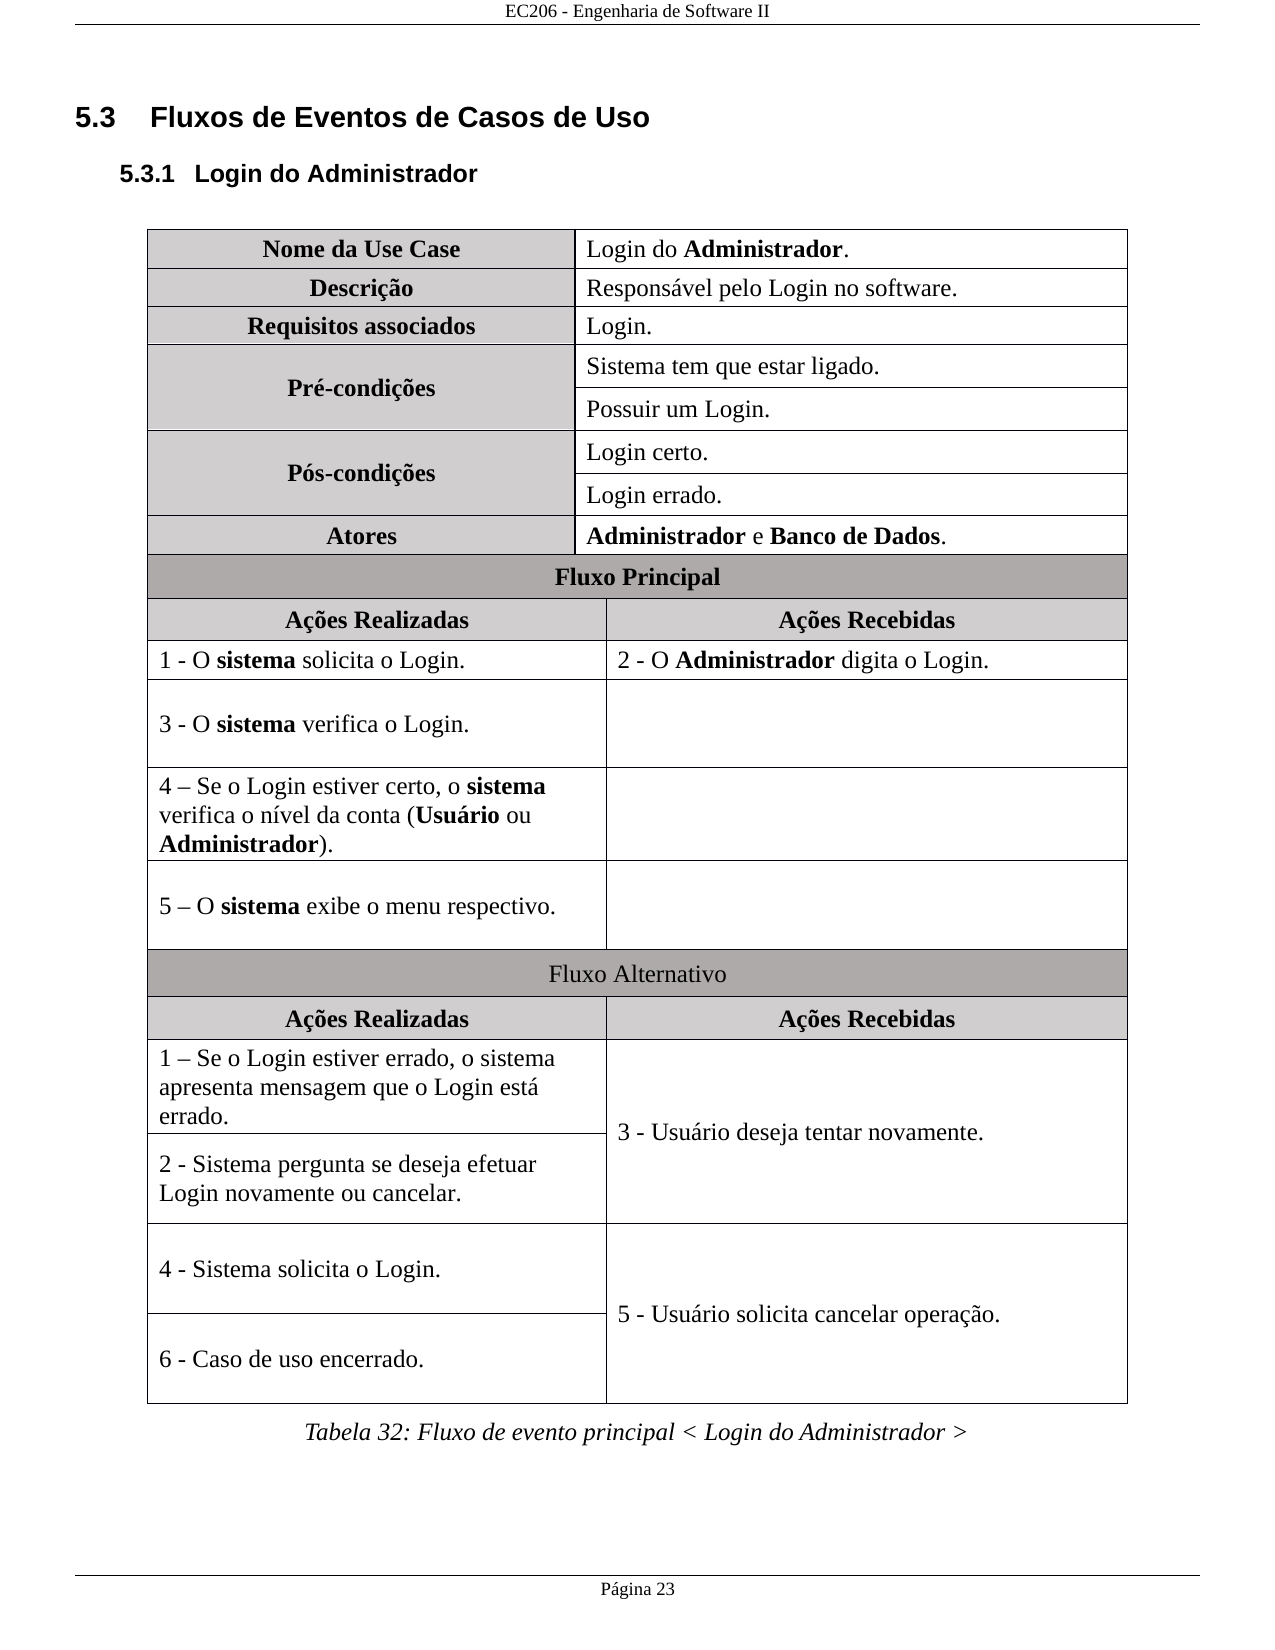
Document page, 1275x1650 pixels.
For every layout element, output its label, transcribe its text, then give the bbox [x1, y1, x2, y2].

subtitle Login do Administrador [119, 158, 1200, 187]
table_cell Atores [148, 516, 574, 554]
table_cell 4 – Se o Login estiver certo, o sistema verifica o nível da conta (Usuário ou Administrador). [148, 768, 606, 860]
table_header Login do Administrador. [576, 230, 1127, 268]
table_cell 2 - Sistema pergunta se deseja efetuar Login novamente ou cancelar. [148, 1134, 606, 1223]
table_cell 1 – Se o Login estiver errado, o sistema apresenta mensagem que o Login está errado. [148, 1040, 606, 1132]
table_cell Ações Recebidas [607, 599, 1127, 640]
table_cell Login certo. [576, 431, 1127, 472]
table_cell Sistema tem que estar ligado. [576, 345, 1127, 387]
table_cell [607, 768, 1127, 860]
table_cell 6 - Caso de uso encerrado. [148, 1314, 606, 1403]
table_cell [607, 861, 1127, 949]
text Tabela 32: Fluxo de evento principal < Login do Administrador > [75, 1417, 1200, 1445]
table_cell Ações Recebidas [607, 997, 1127, 1039]
table_cell Login errado. [576, 474, 1127, 515]
table_cell 1 - O sistema solicita o Login. [148, 641, 606, 679]
table_cell 5 – O sistema exibe o menu respectivo. [148, 861, 606, 949]
table_cell Descrição [148, 269, 574, 306]
table_cell Fluxo Alternativo [148, 950, 1127, 996]
table_cell Requisitos associados [148, 307, 574, 343]
table_cell 5 - Usuário solicita cancelar operação. [607, 1224, 1127, 1403]
table_cell 4 - Sistema solicita o Login. [148, 1224, 606, 1313]
table_cell 2 - O Administrador digita o Login. [607, 641, 1127, 679]
table_cell Responsável pelo Login no software. [576, 269, 1127, 306]
table_cell Administrador e Banco de Dados. [576, 516, 1127, 554]
table_cell Login. [576, 307, 1127, 343]
table_cell Pós-condições [148, 431, 574, 515]
table_cell Pré-condições [148, 345, 574, 429]
subtitle Fluxos de Eventos de Casos de Uso [75, 100, 1200, 133]
table_cell [607, 680, 1127, 767]
table_header Nome da Use Case [148, 230, 574, 268]
table_cell Fluxo Principal [148, 555, 1127, 598]
table_cell Ações Realizadas [148, 599, 606, 640]
table_cell Ações Realizadas [148, 997, 606, 1039]
table_cell 3 - O sistema verifica o Login. [148, 680, 606, 767]
table_cell 3 - Usuário deseja tentar novamente. [607, 1040, 1127, 1223]
table_cell Possuir um Login. [576, 388, 1127, 429]
